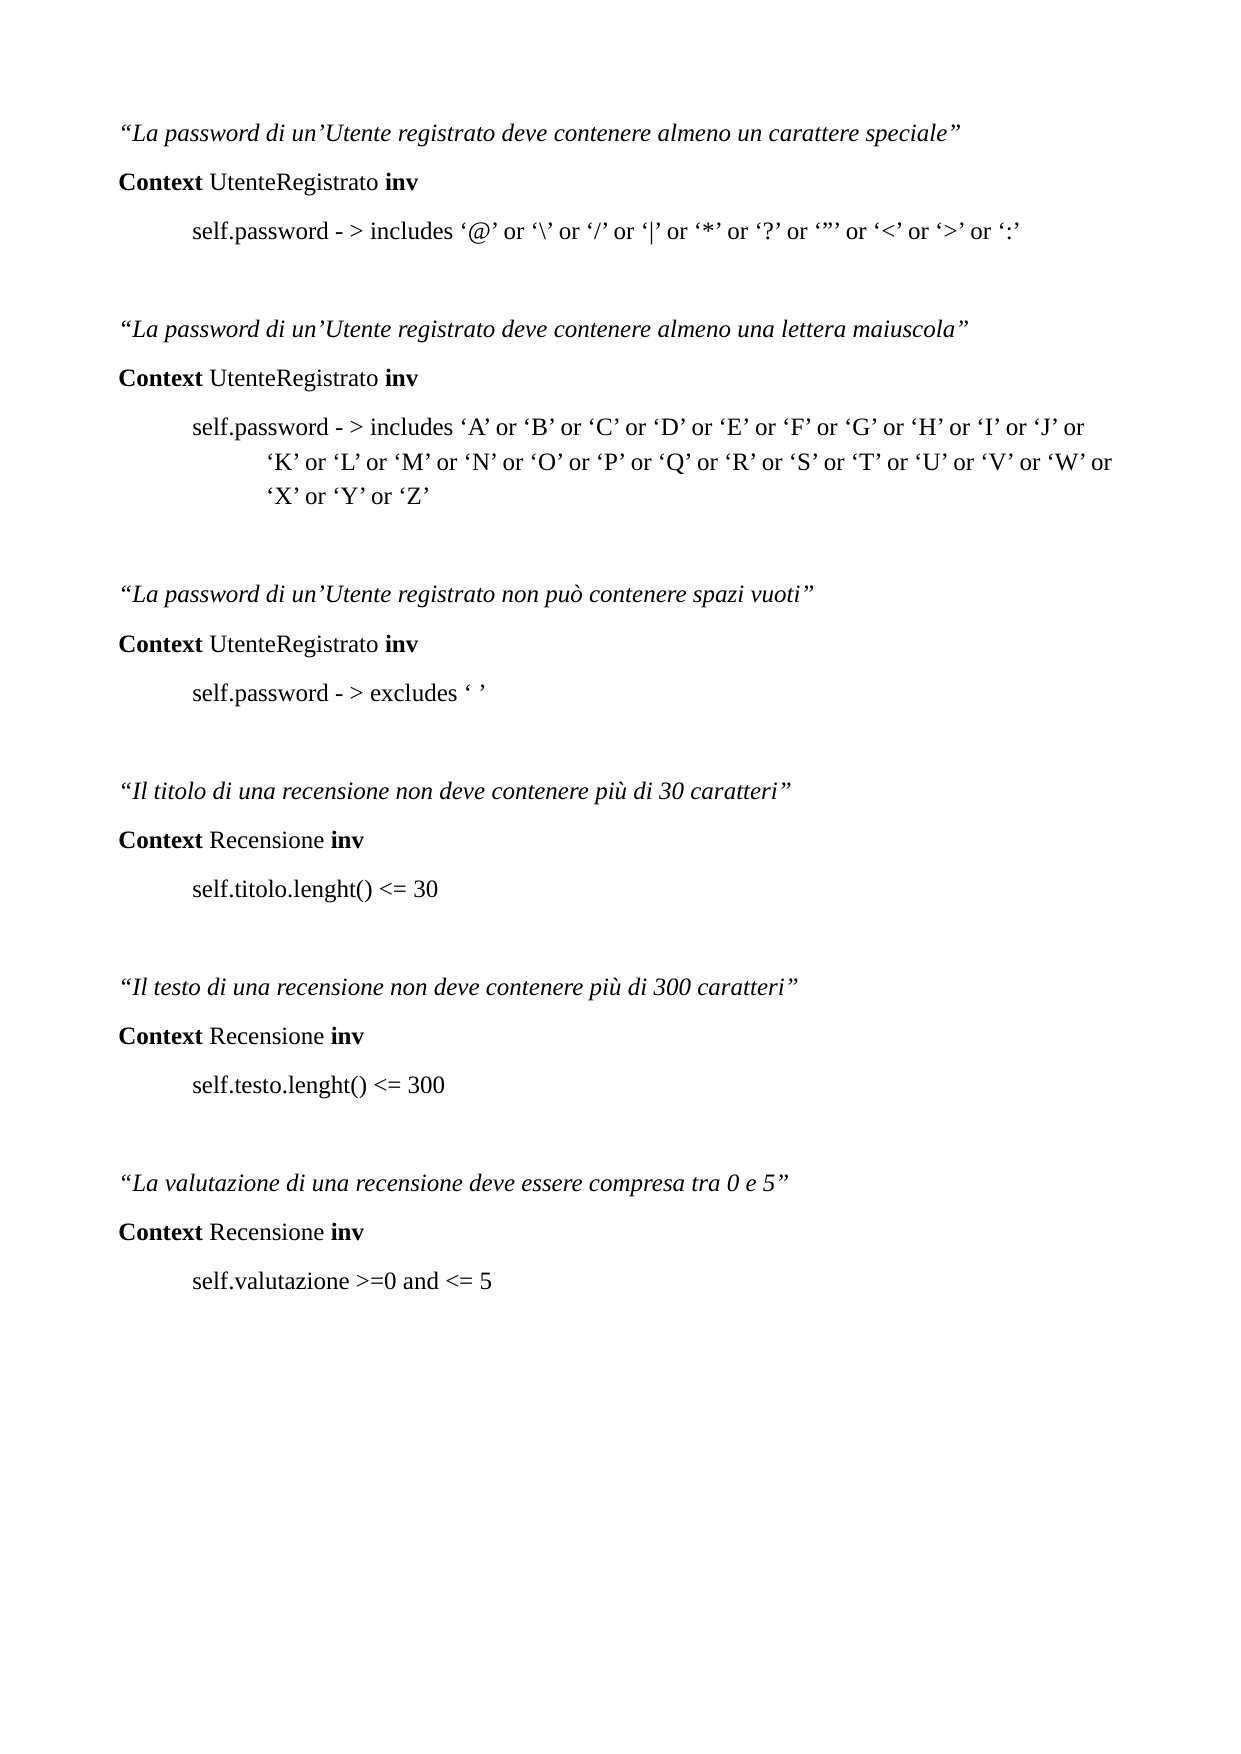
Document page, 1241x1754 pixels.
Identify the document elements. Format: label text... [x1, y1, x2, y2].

text “Il testo di una recensione non deve contenere più di 300 caratteri” [118, 972, 1122, 1001]
text “La password di un’Utente registrato non può contenere spazi vuoti” [118, 579, 1122, 608]
text “Il titolo di una recensione non deve contenere più di 30 caratteri” [118, 776, 1122, 804]
text self.password - > excludes ‘ ’ [118, 678, 1122, 706]
text self.testo.lenght() <= 300 [118, 1070, 1122, 1099]
text Context UtenteRegistrato inv [118, 167, 1122, 196]
text self.password - > includes ‘@’ or ‘\’ or ‘/’ or ‘|’ or ‘*’ or ‘?’ or ‘”’ or ‘<’ or ‘>’ or ‘:’ [118, 216, 1122, 245]
text “La password di un’Utente registrato deve contenere almeno una lettera maiuscola” [118, 314, 1122, 343]
text self.password - > includes ‘A’ or ‘B’ or ‘C’ or ‘D’ or ‘E’ or ‘F’ or ‘G’ or ‘H’ or ‘I’ or ‘J’ or ‘K’ or ‘L’ or ‘M’ or ‘N’ or ‘O’ or ‘P’ or ‘Q’ or ‘R’ or ‘S’ or ‘T’ or ‘U’ or ‘V’ or ‘W’ or ‘X’ or ‘Y’ or ‘Z’ [118, 412, 1122, 510]
text Context Recensione inv [118, 825, 1122, 854]
text self.valutazione >=0 and <= 5 [118, 1266, 1122, 1295]
text Context UtenteRegistrato inv [118, 363, 1122, 392]
text Context Recensione inv [118, 1217, 1122, 1246]
text self.titolo.lenght() <= 30 [118, 874, 1122, 903]
text Context Recensione inv [118, 1021, 1122, 1050]
text Context UtenteRegistrato inv [118, 629, 1122, 657]
text “La password di un’Utente registrato deve contenere almeno un carattere speciale” [118, 118, 1122, 147]
text “La valutazione di una recensione deve essere compresa tra 0 e 5” [118, 1168, 1122, 1197]
